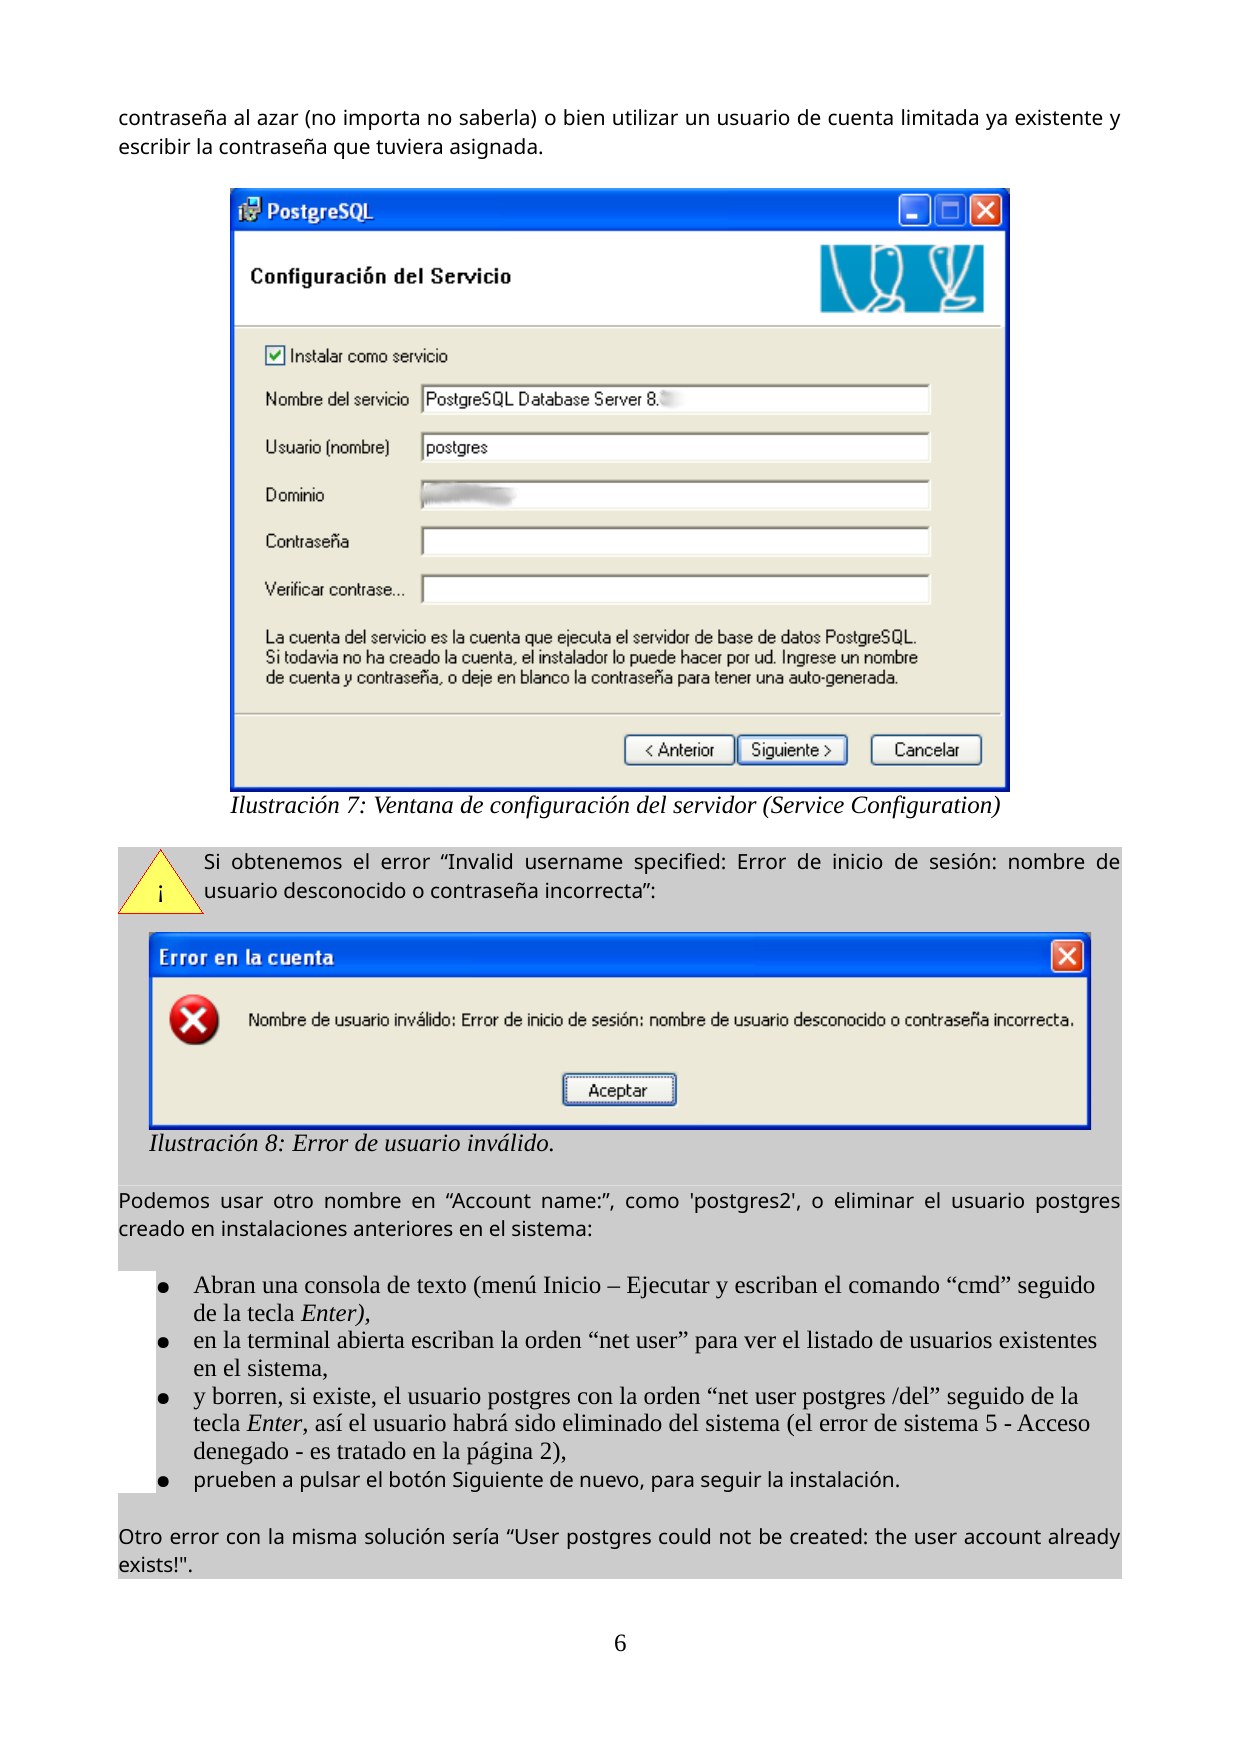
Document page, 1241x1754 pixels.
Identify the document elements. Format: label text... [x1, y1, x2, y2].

list y borren, si existe, el usuario postgres con la orden “net user postgres /del” seguido de la tecla Enter, así el usuario habrá sido eliminado del sistema (el error de sistema 5 - Acceso denegado - es tratado en la página 2), [156, 1382, 1122, 1465]
text contraseña al azar (no importa no saberla) o bien utilizar un usuario de cuenta limitada ya existente y escribir la contraseña que tuviera asignada. [118, 103, 1122, 160]
list Abran una consola de texto (menú Inicio – Ejecutar y escriban el comando “cmd” seguido de la tecla Enter), [156, 1271, 1122, 1326]
text Otro error con la misma solución sería “User postgres could not be created: the user account already exists!". [118, 1522, 1122, 1579]
picture [148, 932, 1092, 1130]
list prueben a pulsar el botón Siguiente de nuevo, para seguir la instalación. [156, 1465, 1122, 1493]
text Podemos usar otro nombre en “Account name:”, como 'postgres2', o eliminar el usuario postgres creado en instalaciones anteriores en el sistema: [118, 1186, 1122, 1243]
text Si obtenemos el error “Invalid username specified: Error de inicio de sesión: nombre de usuario desconocido o contraseña incorrecta”: [118, 847, 1122, 904]
list en la terminal abierta escriban la orden “net user” para ver el listado de usuarios existentes en el sistema, [156, 1326, 1122, 1382]
picture [230, 188, 1010, 792]
text Ilustración 8: Error de usuario inválido. [149, 1130, 1091, 1157]
text Ilustración 7: Ventana de configuración del servidor (Service Configuration) [230, 792, 1010, 819]
